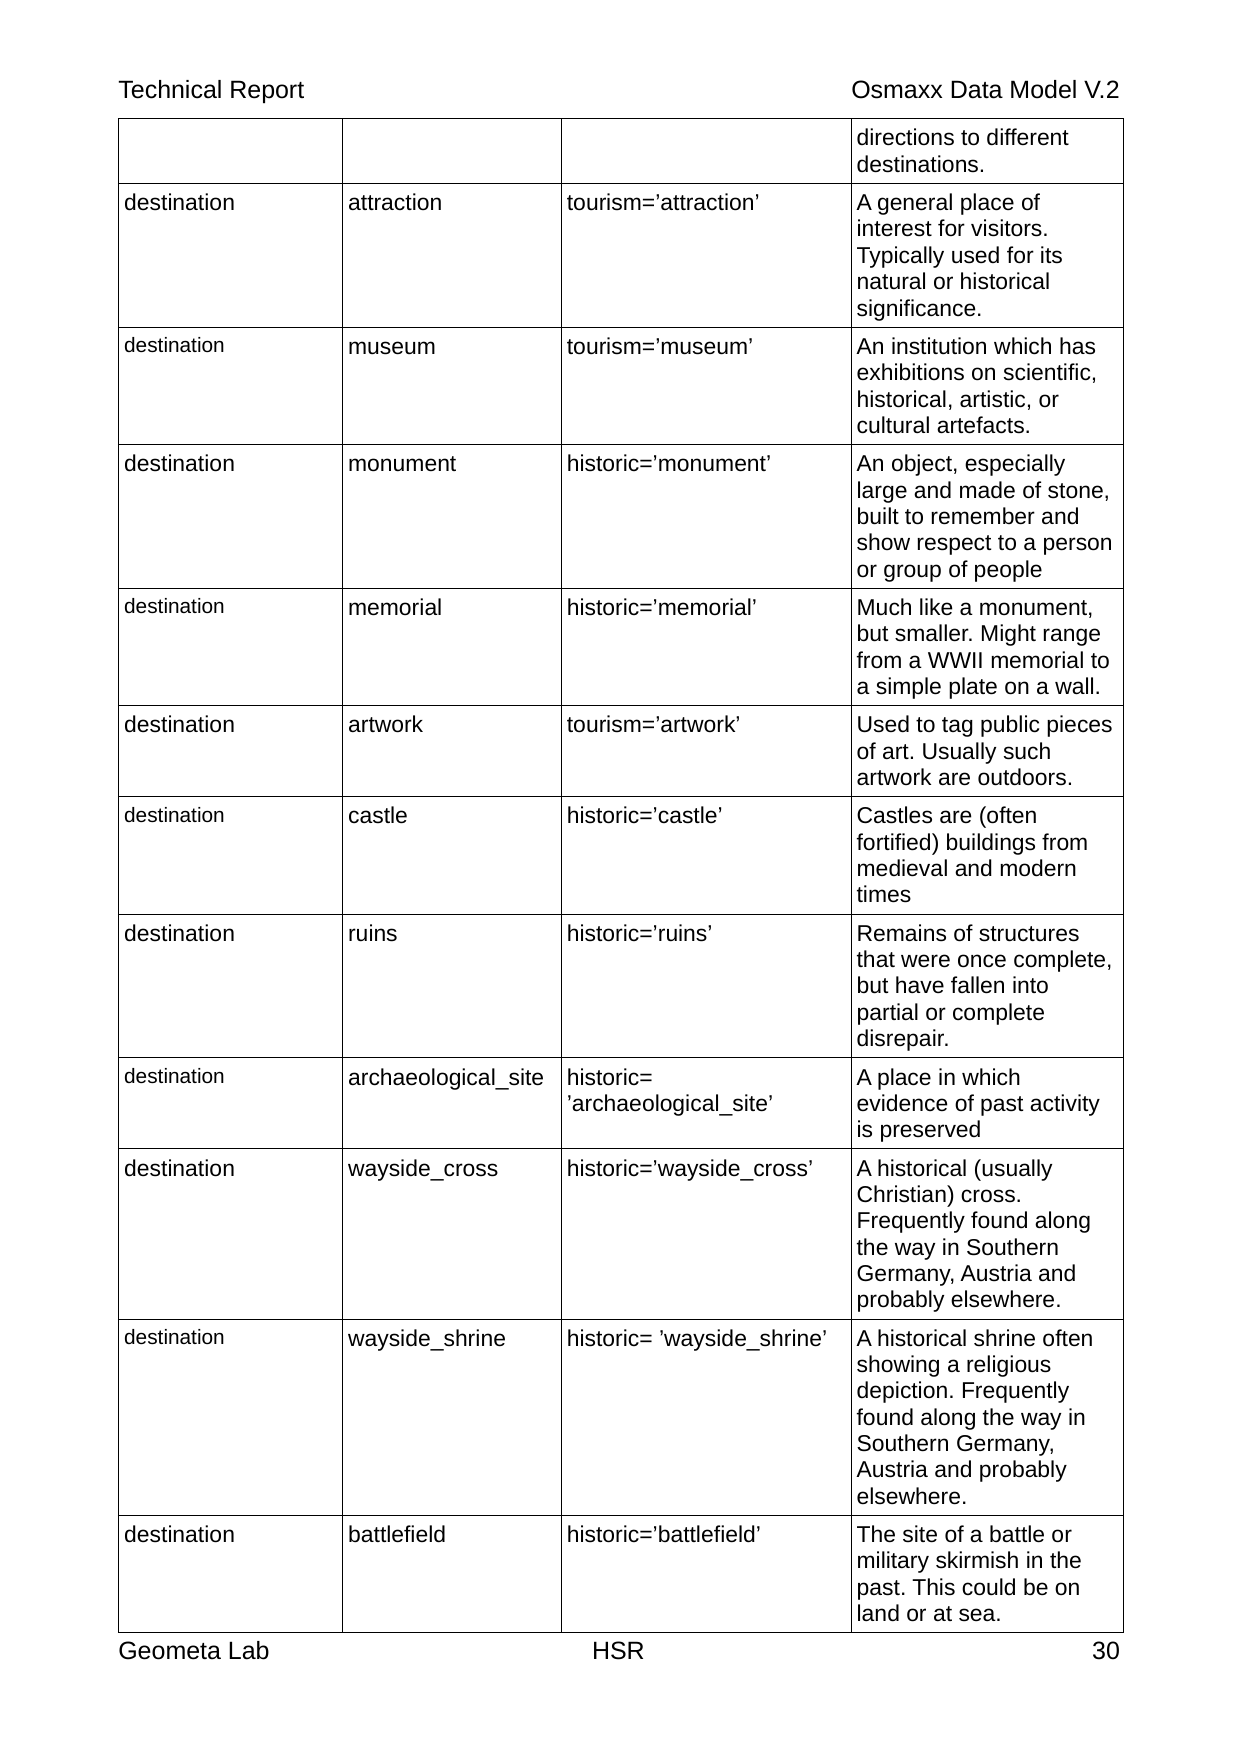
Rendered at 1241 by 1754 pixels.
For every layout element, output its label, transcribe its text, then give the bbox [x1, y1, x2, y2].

table_cell wayside_cross [343, 1149, 561, 1318]
table_cell archaeological_site [343, 1058, 561, 1148]
table_cell [343, 119, 561, 183]
table_cell Used to tag public pieces of art. Usually such artwork are outdoors. [852, 706, 1123, 796]
table_cell Much like a monument, but smaller. Might range from a WWII memorial to a simple plate on a wall. [852, 589, 1123, 705]
table_cell A historical shrine often showing a religious depiction. Frequently found along the way in Southern Germany, Austria and probably elsewhere. [852, 1320, 1123, 1515]
table_cell destination [119, 1149, 342, 1318]
table_cell Castles are (often fortified) buildings from medieval and modern times [852, 797, 1123, 913]
table_cell A general place of interest for visitors. Typically used for its natural or historical significance. [852, 184, 1123, 327]
table_cell historic= ’archaeological_site’ [562, 1058, 851, 1148]
table_cell historic=’battlefield’ [562, 1516, 851, 1632]
table_cell destination [119, 1058, 342, 1148]
table_cell destination [119, 1516, 342, 1632]
table_cell destination [119, 797, 342, 913]
table_cell Remains of structures that were once complete, but have fallen into partial or complete disrepair. [852, 915, 1123, 1057]
table_cell [562, 119, 851, 183]
table_cell tourism=’museum’ [562, 328, 851, 444]
table_cell A place in which evidence of past activity is preserved [852, 1058, 1123, 1148]
table_cell memorial [343, 589, 561, 705]
table_cell monument [343, 445, 561, 588]
table_cell destination [119, 1320, 342, 1515]
table_cell destination [119, 445, 342, 588]
table_cell [119, 119, 342, 183]
table_cell destination [119, 328, 342, 444]
table_cell directions to different destinations. [852, 119, 1123, 183]
table_cell A historical (usually Christian) cross. Frequently found along the way in Southern Germany, Austria and probably elsewhere. [852, 1149, 1123, 1318]
table_cell museum [343, 328, 561, 444]
table_cell artwork [343, 706, 561, 796]
table_cell wayside_shrine [343, 1320, 561, 1515]
table_cell tourism=’artwork’ [562, 706, 851, 796]
table_cell tourism=’attraction’ [562, 184, 851, 327]
table_cell historic=’castle’ [562, 797, 851, 913]
table_cell destination [119, 589, 342, 705]
table_cell historic=’memorial’ [562, 589, 851, 705]
table_cell battlefield [343, 1516, 561, 1632]
table_cell The site of a battle or military skirmish in the past. This could be on land or at sea. [852, 1516, 1123, 1632]
table_cell destination [119, 706, 342, 796]
table_cell An object, especially large and made of stone, built to remember and show respect to a person or group of people [852, 445, 1123, 588]
table_cell historic=’ruins’ [562, 915, 851, 1057]
table_cell destination [119, 915, 342, 1057]
table_cell historic=’monument’ [562, 445, 851, 588]
table_cell An institution which has exhibitions on scientific, historical, artistic, or cultural artefacts. [852, 328, 1123, 444]
table_cell attraction [343, 184, 561, 327]
table_cell destination [119, 184, 342, 327]
table_cell historic=’wayside_cross’ [562, 1149, 851, 1318]
table_cell ruins [343, 915, 561, 1057]
table_cell castle [343, 797, 561, 913]
table_cell historic= ’wayside_shrine’ [562, 1320, 851, 1515]
